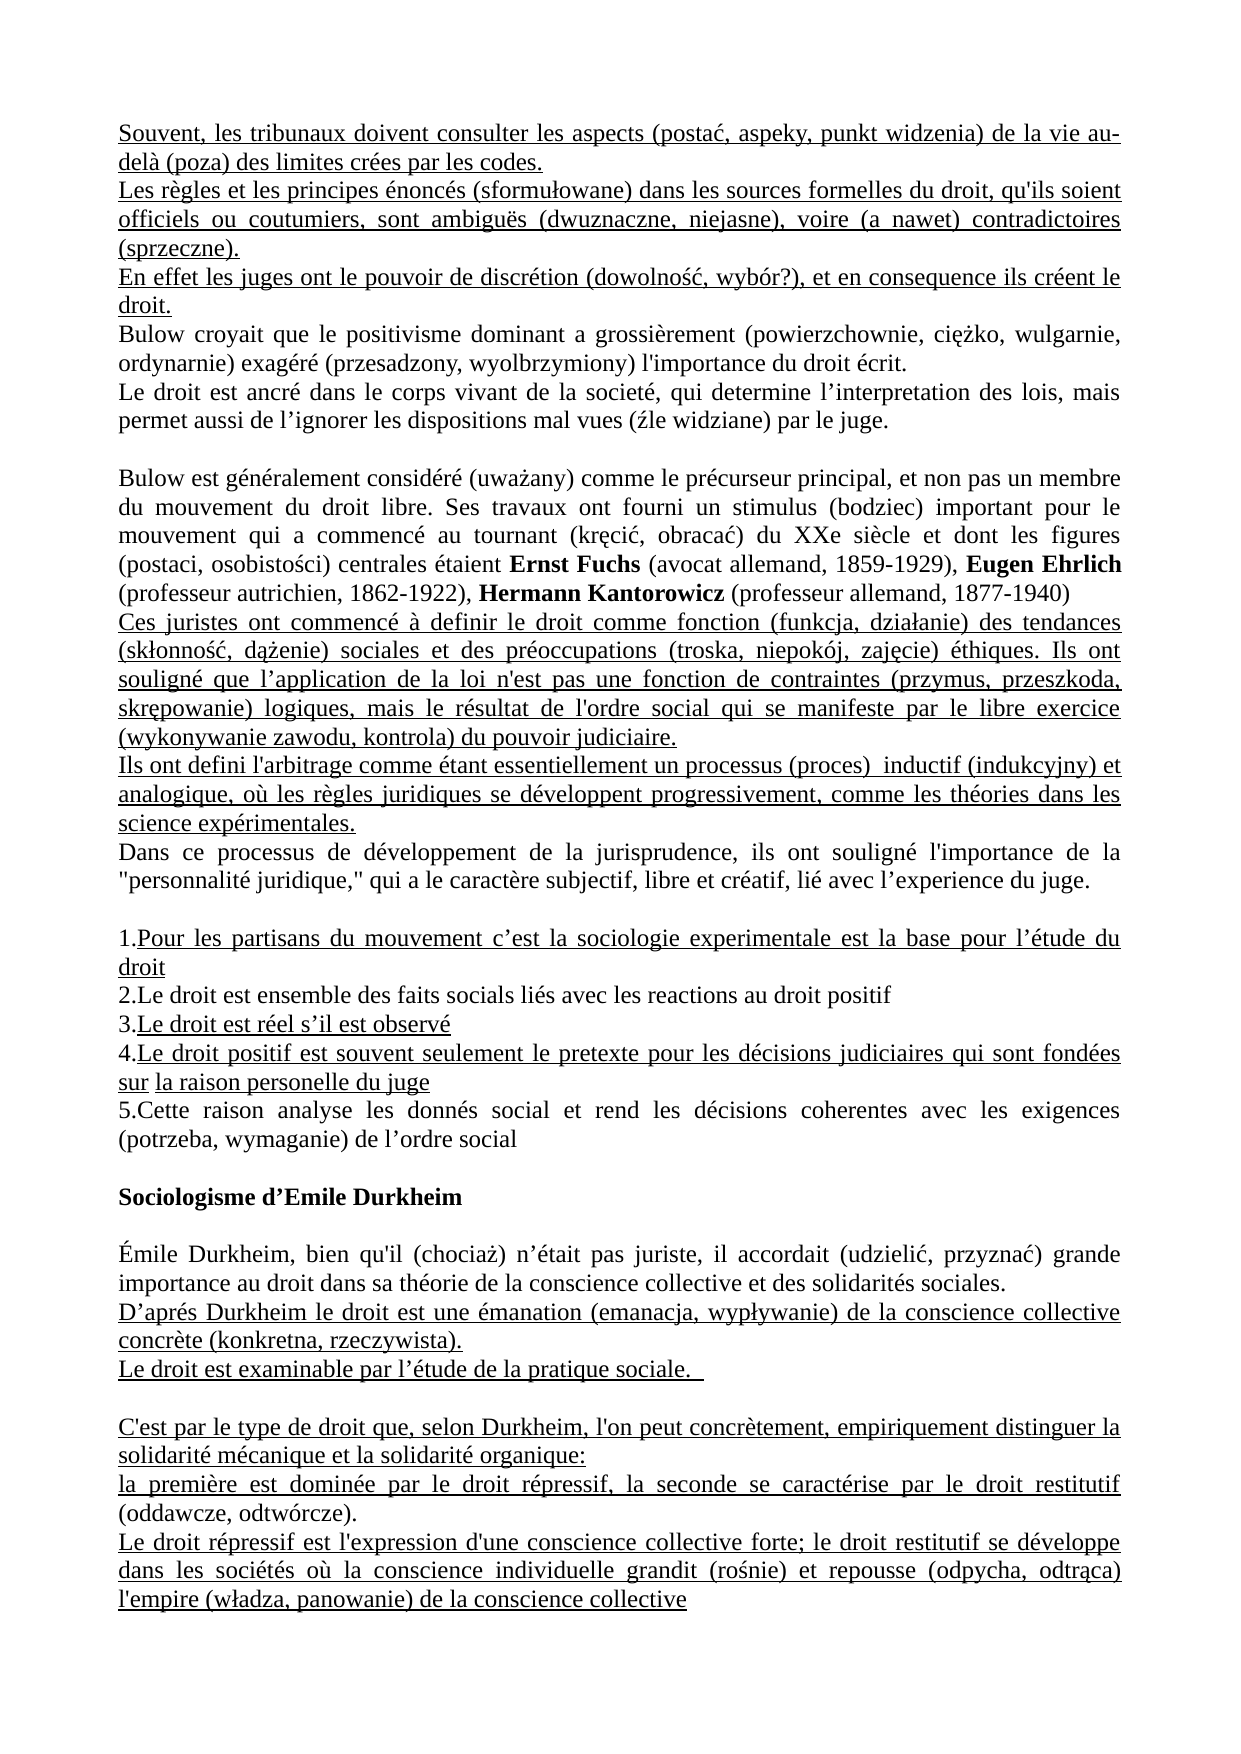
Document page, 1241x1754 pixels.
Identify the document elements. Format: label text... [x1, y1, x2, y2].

text Le droit est ancré dans le corps vivant de la societé, qui determine l’interpretation des lois, mais permet aussi de l’ignorer les dispositions mal vues (źle widziane) par le juge. [118, 377, 1122, 434]
text l'empire (władza, panowanie) de la conscience collective [118, 1582, 1122, 1613]
text Dans ce processus de développement de la jurisprudence, ils ont souligné l'importance de la "personnalité juridique," qui a le caractère subjectif, libre et créatif, lié avec l’experience du juge. [118, 837, 1122, 894]
text la première est dominée par le droit répressif, la seconde se caractérise par le droit restitutif (oddawcze, odtwórcze). [118, 1469, 1122, 1527]
text Sociologisme d’Emile Durkheim [118, 1182, 1122, 1211]
text skrępowanie) logiques, mais le résultat de l'ordre social qui se manifeste par le libre exercice (wykonywanie zawodu, kontrola) du pouvoir judiciaire. [118, 691, 1122, 751]
text Ces juristes ont commencé à definir le droit comme fonction (funkcja, działanie) des tendances [118, 607, 1122, 632]
list Le droit est réel s’il est observé [118, 1009, 1122, 1038]
text Bulow croyait que le positivisme dominant a grossièrement (powierzchownie, ciężko, wulgarnie, ordynarnie) exagéré (przesadzony, wyolbrzymiony) l'importance du droit écrit. [118, 319, 1122, 377]
text C'est par le type de droit que, selon Durkheim, l'on peut concrètement, empiriquement distinguer la solidarité mécanique et la solidarité organique: [118, 1412, 1122, 1469]
text D’aprés Durkheim le droit est une émanation (emanacja, wypływanie) de la conscience collective concrète (konkretna, rzeczywista). [118, 1297, 1122, 1354]
list Le droit est ensemble des faits socials liés avec les reactions au droit positif [118, 981, 1122, 1009]
list Cette raison analyse les donnés social et rend les décisions coherentes avec les exigences (potrzeba, wymaganie) de l’ordre social [118, 1096, 1122, 1153]
text En effet les juges ont le pouvoir de discrétion (dowolność, wybór?), et en consequence ils créent le droit. [118, 262, 1122, 319]
text Souvent, les tribunaux doivent consulter les aspects (postać, aspeky, punkt widzenia) de la vie au-delà (poza) des limites crées par les codes. [118, 118, 1122, 176]
text Bulow est généralement considéré (uważany) comme le précurseur principal, et non pas un membre du mouvement du droit libre. Ses travaux ont fourni un stimulus (bodziec) important pour le mouvement qui a commencé au tournant (kręcić, obracać) du XXe siècle et dont les figures (postaci, osobistości) centrales étaient Ernst Fuchs (avocat allemand, 1859-1929), Eugen Ehrlich (professeur autrichien, 1862-1922), Hermann Kantorowicz (professeur allemand, 1877-1940) [118, 463, 1122, 607]
text officiels ou coutumiers, sont ambiguës (dwuznaczne, niejasne), voire (a nawet) contradictoires (sprzeczne). [118, 202, 1122, 262]
text (skłonność, dążenie) sociales et des préoccupations (troska, niepokój, zajęcie) éthiques. Ils ont souligné que l’application de la loi n'est pas une fonction de contraintes (przymus, przeszkoda, [118, 633, 1122, 689]
list Pour les partisans du mouvement c’est la sociologie experimentale est la base pour l’étude du droit [118, 923, 1122, 981]
text Émile Durkheim, bien qu'il (chociaż) n’était pas juriste, il accordait (udzielić, przyznać) grande importance au droit dans sa théorie de la conscience collective et des solidarités sociales. [118, 1239, 1122, 1297]
text Ils ont defini l'arbitrage comme étant essentiellement un processus (proces) inductif (indukcyjny) et [118, 751, 1122, 776]
text Le droit est examinable par l’étude de la pratique sociale. [118, 1354, 1122, 1383]
text Les règles et les principes énoncés (sformułowane) dans les sources formelles du droit, qu'ils soient [118, 176, 1122, 201]
text analogique, où les règles juridiques se développent progressivement, comme les théories dans les science expérimentales. [118, 777, 1122, 837]
list Le droit positif est souvent seulement le pretexte pour les décisions judiciaires qui sont fondées sur la raison personelle du juge [118, 1038, 1122, 1096]
text Le droit répressif est l'expression d'une conscience collective forte; le droit restitutif se développe dans les sociétés où la conscience individuelle grandit (rośnie) et repousse (odpycha, odtrąca) [118, 1527, 1122, 1581]
